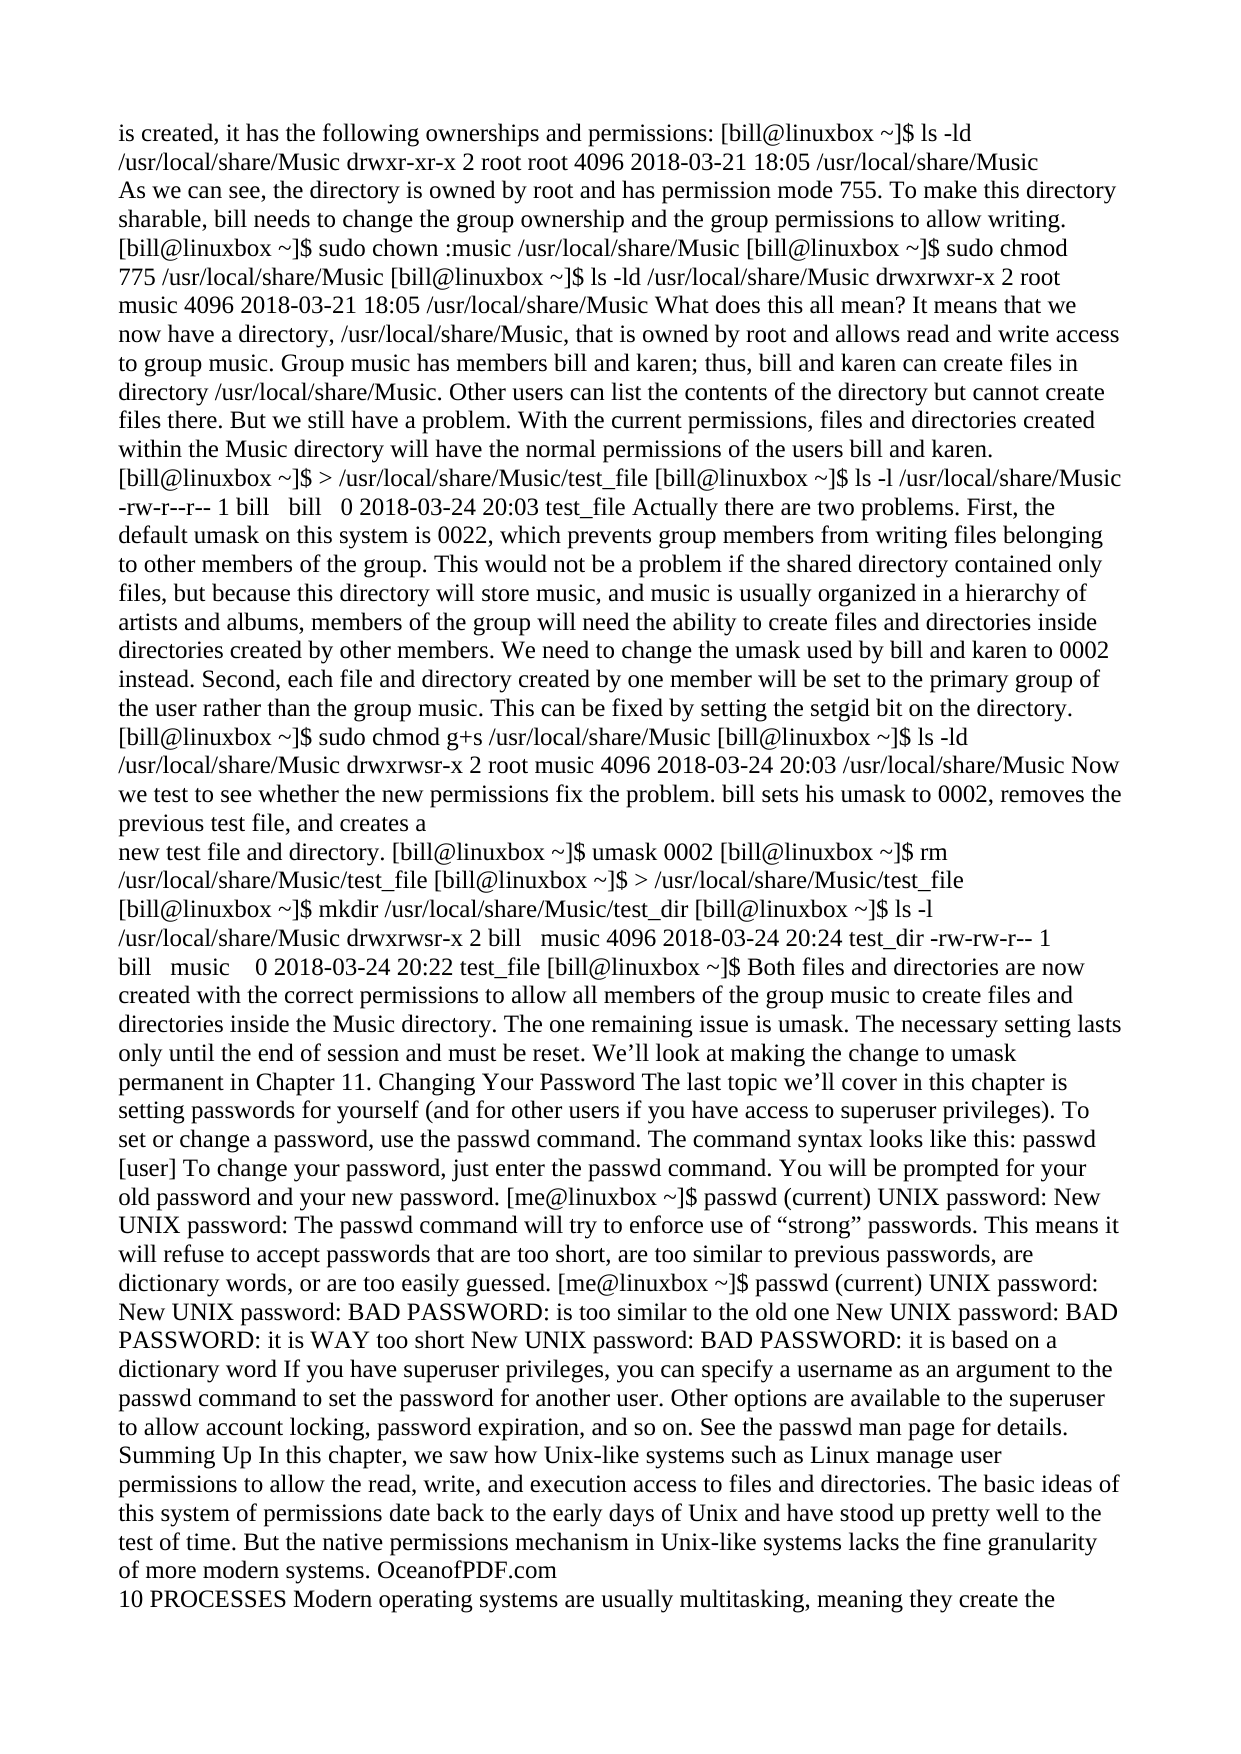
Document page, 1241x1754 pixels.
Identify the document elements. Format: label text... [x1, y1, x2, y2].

text is created, it has the following ownerships and permissions: [bill@linuxbox ~]$ ls -ld /usr/local/share/Music drwxr-xr-x 2 root root 4096 2018-03-21 18:05 /usr/local/share/Music [118, 118, 1122, 176]
text As we can see, the directory is owned by root and has permission mode 755. To make this directory sharable, bill needs to change the group ownership and the group permissions to allow writing. [bill@linuxbox ~]$ sudo chown :music /usr/local/share/Music [bill@linuxbox ~]$ sudo chmod 775 /usr/local/share/Music [bill@linuxbox ~]$ ls -ld /usr/local/share/Music drwxrwxr-x 2 root music 4096 2018-03-21 18:05 /usr/local/share/Music What does this all mean? It means that we now have a directory, /usr/local/share/Music, that is owned by root and allows read and write access to group music. Group music has members bill and karen; thus, bill and karen can create files in directory /usr/local/share/Music. Other users can list the contents of the directory but cannot create files there. But we still have a problem. With the current permissions, files and directories created within the Music directory will have the normal permissions of the users bill and karen. [bill@linuxbox ~]$ > /usr/local/share/Music/test_file [bill@linuxbox ~]$ ls -l /usr/local/share/Music -rw-r--r-- 1 bill bill 0 2018-03-24 20:03 test_file Actually there are two problems. First, the default umask on this system is 0022, which prevents group members from writing files belonging to other members of the group. This would not be a problem if the shared directory contained only files, but because this directory will store music, and music is usually organized in a hierarchy of artists and albums, members of the group will need the ability to create files and directories inside directories created by other members. We need to change the umask used by bill and karen to 0002 instead. Second, each file and directory created by one member will be set to the primary group of the user rather than the group music. This can be fixed by setting the setgid bit on the directory. [bill@linuxbox ~]$ sudo chmod g+s /usr/local/share/Music [bill@linuxbox ~]$ ls -ld /usr/local/share/Music drwxrwsr-x 2 root music 4096 2018-03-24 20:03 /usr/local/share/Music Now we test to see whether the new permissions fix the problem. bill sets his umask to 0002, removes the previous test file, and creates a [118, 176, 1122, 837]
text 10 PROCESSES Modern operating systems are usually multitasking, meaning they create the [118, 1584, 1122, 1613]
text new test file and directory. [bill@linuxbox ~]$ umask 0002 [bill@linuxbox ~]$ rm /usr/local/share/Music/test_file [bill@linuxbox ~]$ > /usr/local/share/Music/test_file [bill@linuxbox ~]$ mkdir /usr/local/share/Music/test_dir [bill@linuxbox ~]$ ls -l /usr/local/share/Music drwxrwsr-x 2 bill music 4096 2018-03-24 20:24 test_dir -rw-rw-r-- 1 bill music 0 2018-03-24 20:22 test_file [bill@linuxbox ~]$ Both files and directories are now created with the correct permissions to allow all members of the group music to create files and directories inside the Music directory. The one remaining issue is umask. The necessary setting lasts only until the end of session and must be reset. We’ll look at making the change to umask permanent in Chapter 11. Changing Your Password The last topic we’ll cover in this chapter is setting passwords for yourself (and for other users if you have access to superuser privileges). To set or change a password, use the passwd command. The command syntax looks like this: passwd [user] To change your password, just enter the passwd command. You will be prompted for your old password and your new password. [me@linuxbox ~]$ passwd (current) UNIX password: New UNIX password: The passwd command will try to enforce use of “strong” passwords. This means it will refuse to accept passwords that are too short, are too similar to previous passwords, are dictionary words, or are too easily guessed. [me@linuxbox ~]$ passwd (current) UNIX password: [118, 837, 1122, 1297]
text New UNIX password: BAD PASSWORD: is too similar to the old one New UNIX password: BAD PASSWORD: it is WAY too short New UNIX password: BAD PASSWORD: it is based on a dictionary word If you have superuser privileges, you can specify a username as an argument to the passwd command to set the password for another user. Other options are available to the superuser to allow account locking, password expiration, and so on. See the passwd man page for details. Summing Up In this chapter, we saw how Unix-like systems such as Linux manage user permissions to allow the read, write, and execution access to files and directories. The basic ideas of this system of permissions date back to the early days of Unix and have stood up pretty well to the test of time. But the native permissions mechanism in Unix-like systems lacks the fine granularity of more modern systems. OceanofPDF.com [118, 1297, 1122, 1584]
